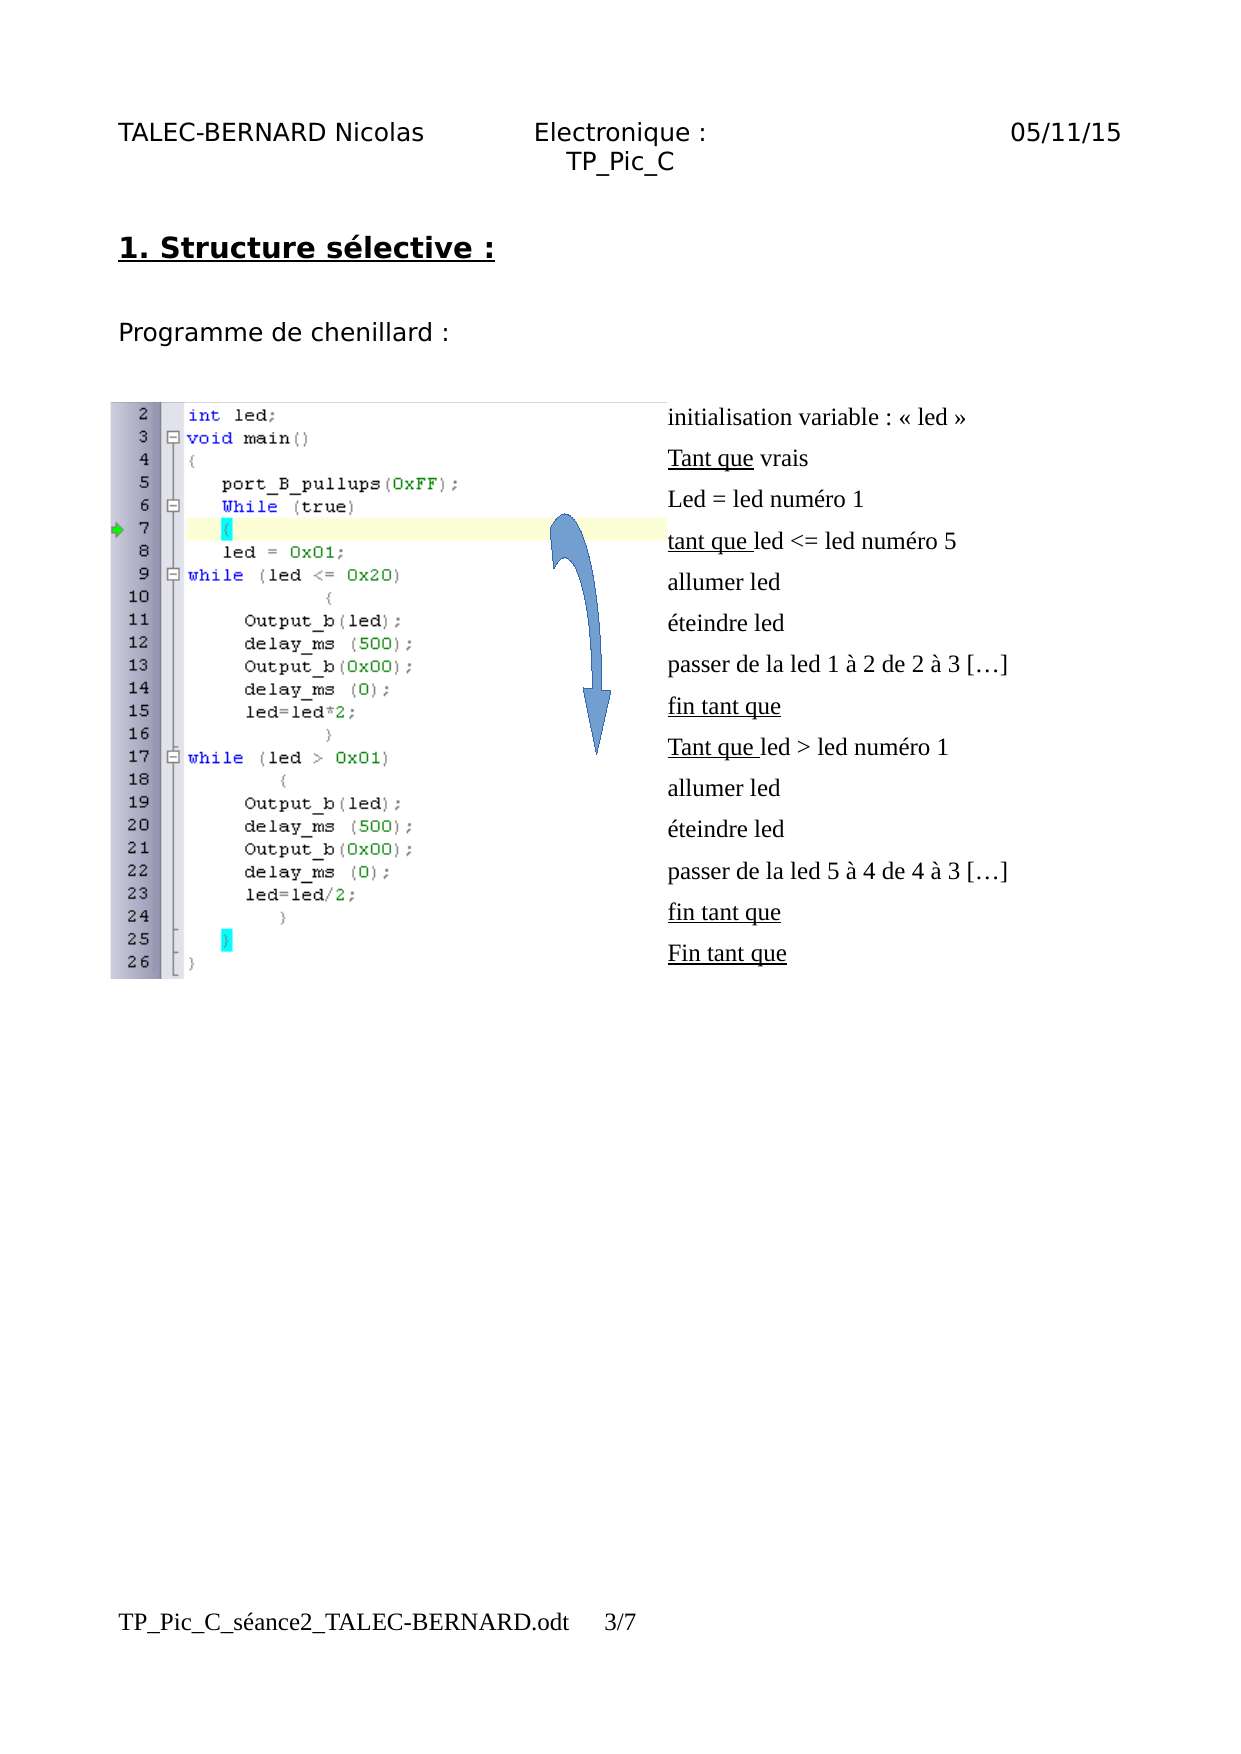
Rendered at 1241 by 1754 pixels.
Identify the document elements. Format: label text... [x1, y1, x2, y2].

text Fin tant que [668, 938, 1122, 967]
text fin tant que [668, 691, 1122, 719]
picture [110, 402, 668, 979]
text tant que led <= led numéro 5 [668, 526, 1122, 554]
text initialisation variable : « led » [668, 402, 1122, 431]
text Tant que vrais [668, 443, 1122, 472]
text éteindre led [668, 814, 1122, 843]
text passer de la led 1 à 2 de 2 à 3 […] [668, 649, 1122, 678]
text Led = led numéro 1 [668, 484, 1122, 513]
text allumer led [668, 773, 1122, 802]
text Tant que led > led numéro 1 [668, 732, 1122, 761]
text fin tant que [668, 897, 1122, 926]
subtitle 1. Structure sélective : [118, 231, 1122, 265]
text passer de la led 5 à 4 de 4 à 3 […] [668, 856, 1122, 884]
text allumer led [668, 567, 1122, 596]
text Programme de chenillard : [118, 319, 1122, 348]
text éteindre led [668, 608, 1122, 637]
